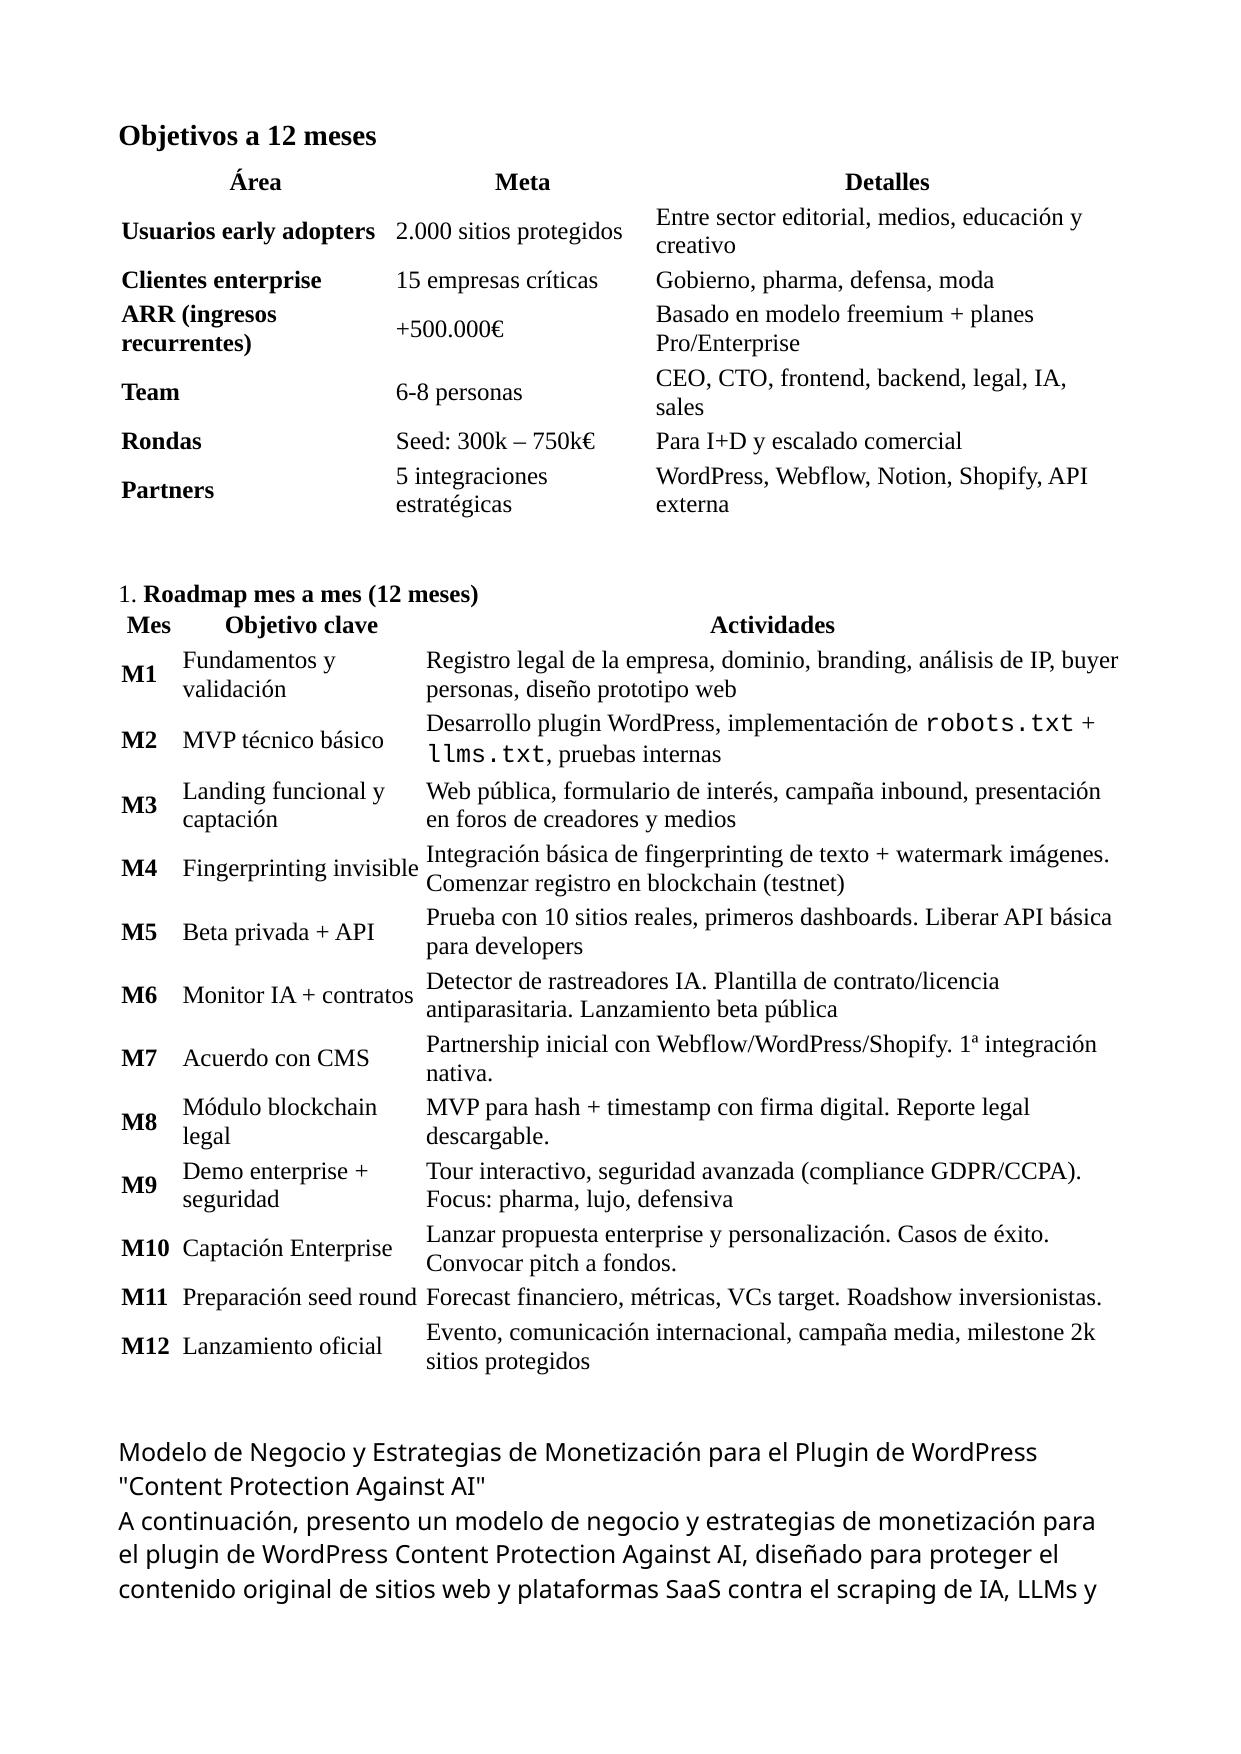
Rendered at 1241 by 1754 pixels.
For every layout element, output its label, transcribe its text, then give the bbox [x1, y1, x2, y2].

table_cell Registro legal de la empresa, dominio, branding, análisis de IP, buyer personas, diseño prototipo web [423, 642, 1122, 705]
table_cell M8 [118, 1090, 179, 1153]
table_cell Preparación seed round [179, 1280, 423, 1314]
table_cell Landing funcional y captación [179, 773, 423, 836]
table_cell Demo enterprise + seguridad [179, 1153, 423, 1216]
subtitle Objetivos a 12 meses [118, 118, 1122, 152]
table_cell Acuerdo con CMS [179, 1026, 423, 1089]
table_cell Usuarios early adopters [118, 199, 393, 262]
table_cell Lanzamiento oficial [179, 1314, 423, 1377]
table_cell M1 [118, 642, 179, 705]
table_cell 6-8 personas [393, 360, 653, 423]
table_cell M4 [118, 836, 179, 899]
table_header Mes [118, 608, 179, 642]
table_cell MVP para hash + timestamp con firma digital. Reporte legal descargable. [423, 1090, 1122, 1153]
text Modelo de Negocio y Estrategias de Monetización para el Plugin de WordPress "Content Protection Against AI" [118, 1377, 1122, 1503]
text 1. Roadmap mes a mes (12 meses) [118, 521, 1122, 607]
table_header Actividades [423, 608, 1122, 642]
table_header Detalles [653, 164, 1122, 199]
table_cell Lanzar propuesta enterprise y personalización. Casos de éxito. Convocar pitch a fondos. [423, 1216, 1122, 1279]
table_cell Captación Enterprise [179, 1216, 423, 1279]
table_cell Team [118, 360, 393, 423]
table_cell Para I+D y escalado comercial [653, 423, 1122, 458]
table_cell M11 [118, 1280, 179, 1314]
table_cell Partners [118, 458, 393, 521]
table_cell Tour interactivo, seguridad avanzada (compliance GDPR/CCPA). Focus: pharma, lujo, defensiva [423, 1153, 1122, 1216]
table_cell MVP técnico básico [179, 705, 423, 773]
table_cell Fundamentos y validación [179, 642, 423, 705]
table_cell 5 integraciones estratégicas [393, 458, 653, 521]
table_cell M5 [118, 900, 179, 963]
table_cell M7 [118, 1026, 179, 1089]
table_cell ARR (ingresos recurrentes) [118, 297, 393, 360]
table_cell Integración básica de fingerprinting de texto + watermark imágenes. Comenzar registro en blockchain (testnet) [423, 836, 1122, 899]
table_cell Partnership inicial con Webflow/WordPress/Shopify. 1ª integración nativa. [423, 1026, 1122, 1089]
table_cell M10 [118, 1216, 179, 1279]
table_cell M9 [118, 1153, 179, 1216]
table_cell WordPress, Webflow, Notion, Shopify, API externa [653, 458, 1122, 521]
table_header Área [118, 164, 393, 199]
table_cell Prueba con 10 sitios reales, primeros dashboards. Liberar API básica para developers [423, 900, 1122, 963]
table_cell Desarrollo plugin WordPress, implementación de robots.txt + llms.txt, pruebas internas [423, 705, 1122, 773]
table_cell Módulo blockchain legal [179, 1090, 423, 1153]
table_cell M2 [118, 705, 179, 773]
table_header Objetivo clave [179, 608, 423, 642]
table_cell M12 [118, 1314, 179, 1377]
table_cell Seed: 300k – 750k€ [393, 423, 653, 458]
table_cell Gobierno, pharma, defensa, moda [653, 262, 1122, 297]
table_cell Rondas [118, 423, 393, 458]
table_cell 15 empresas críticas [393, 262, 653, 297]
table_cell Monitor IA + contratos [179, 963, 423, 1026]
table_cell Forecast financiero, métricas, VCs target. Roadshow inversionistas. [423, 1280, 1122, 1314]
table_cell Web pública, formulario de interés, campaña inbound, presentación en foros de creadores y medios [423, 773, 1122, 836]
table_cell +500.000€ [393, 297, 653, 360]
table_header Meta [393, 164, 653, 199]
table_cell CEO, CTO, frontend, backend, legal, IA, sales [653, 360, 1122, 423]
table_cell Clientes enterprise [118, 262, 393, 297]
table_cell M3 [118, 773, 179, 836]
table_cell Basado en modelo freemium + planes Pro/Enterprise [653, 297, 1122, 360]
table_cell M6 [118, 963, 179, 1026]
text A continuación, presento un modelo de negocio y estrategias de monetización para el plugin de WordPress Content Protection Against AI, diseñado para proteger el contenido original de sitios web y plataformas SaaS contra el scraping de IA, LLMs y [118, 1503, 1122, 1605]
table_cell 2.000 sitios protegidos [393, 199, 653, 262]
table_cell Beta privada + API [179, 900, 423, 963]
table_cell Evento, comunicación internacional, campaña media, milestone 2k sitios protegidos [423, 1314, 1122, 1377]
table_cell Detector de rastreadores IA. Plantilla de contrato/licencia antiparasitaria. Lanzamiento beta pública [423, 963, 1122, 1026]
table_cell Entre sector editorial, medios, educación y creativo [653, 199, 1122, 262]
table_cell Fingerprinting invisible [179, 836, 423, 899]
